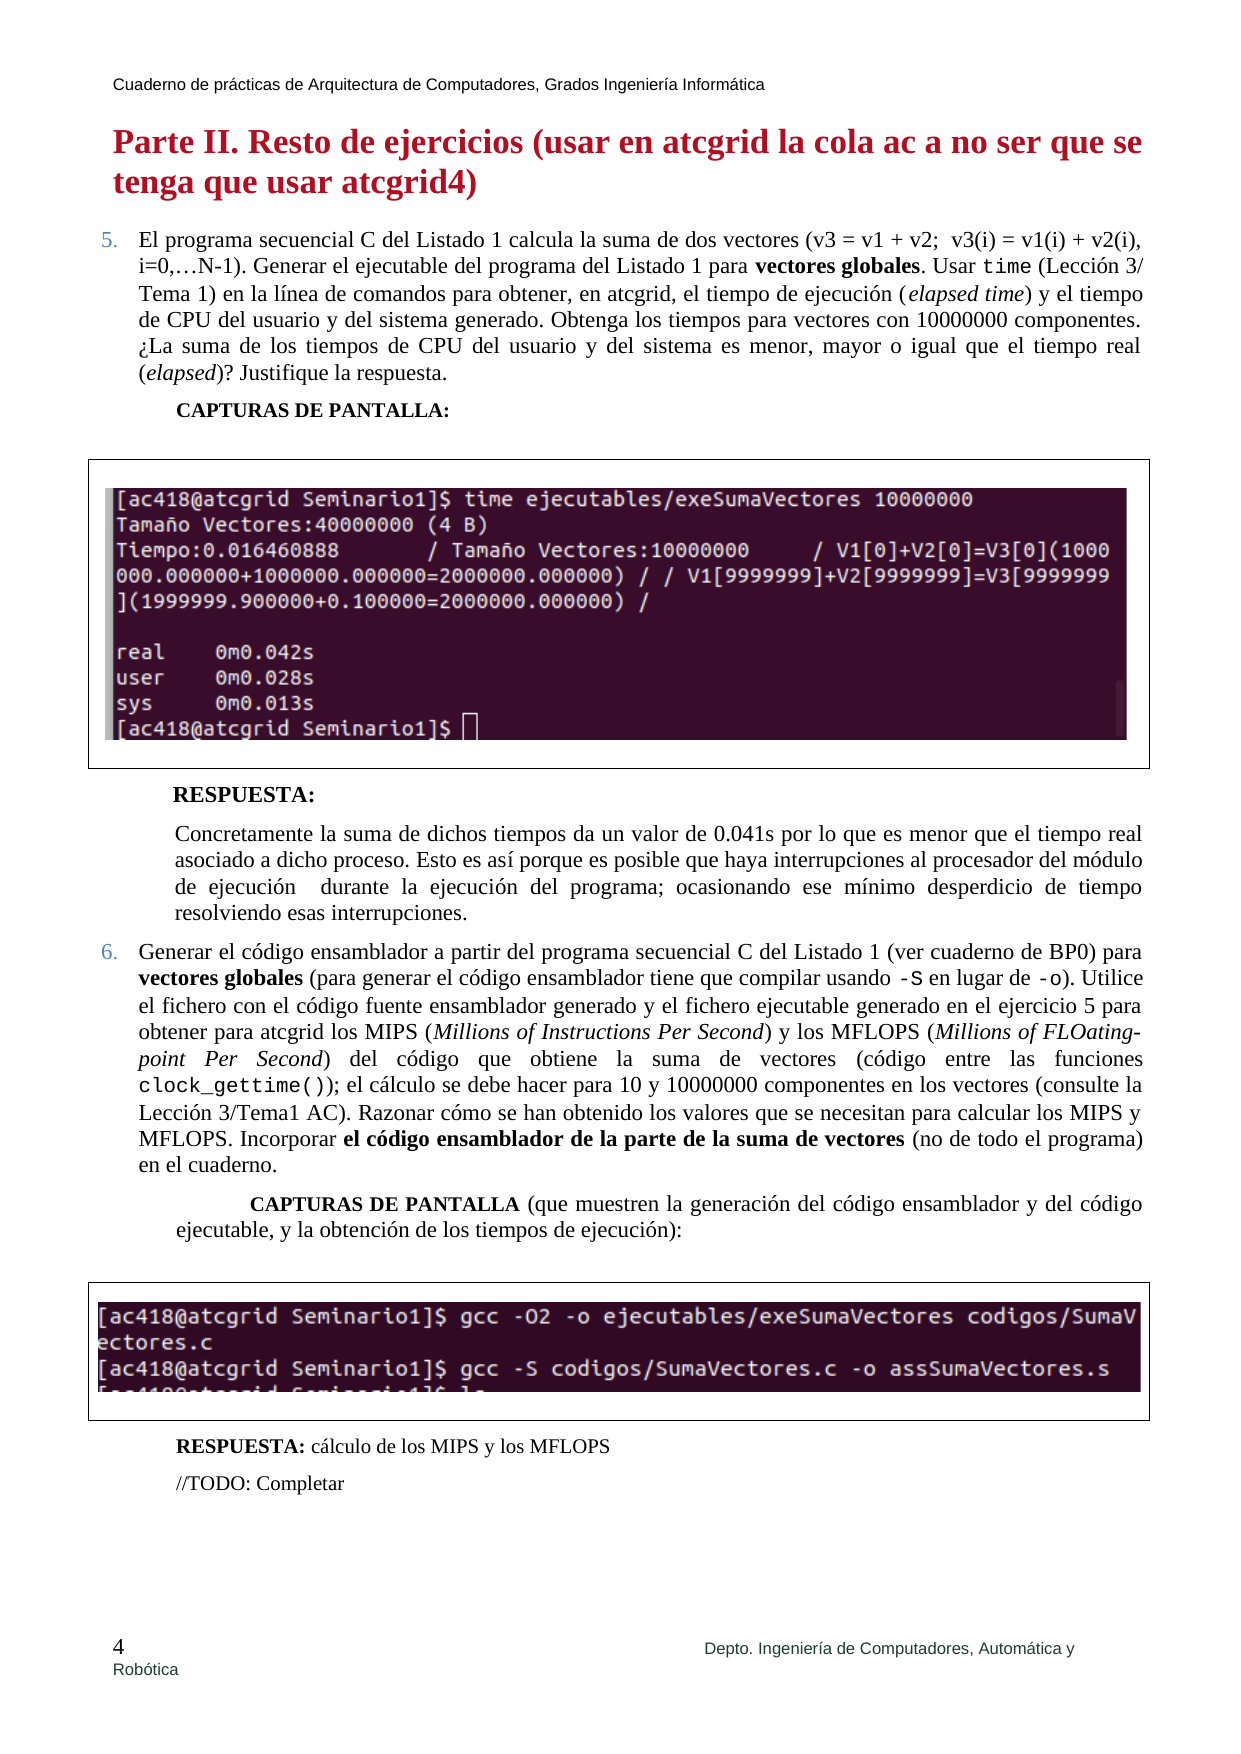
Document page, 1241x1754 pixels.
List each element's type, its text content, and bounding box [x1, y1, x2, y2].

picture [105, 488, 1127, 740]
list RESPUESTA: [138, 781, 1143, 808]
picture [98, 1302, 1141, 1392]
list CAPTURAS DE PANTALLA (que muestren la generación del código ensamblador y del código ejecutable, y la obtención de los tiempos de ejecución): [176, 1190, 1143, 1243]
table_header [89, 1283, 1149, 1420]
list Concretamente la suma de dichos tiempos da un valor de 0.041s por lo que es menor que el tiempo real asociado a dicho proceso. Esto es así porque es posible que haya interrupciones al procesador del módulo de ejecución durante la ejecución del programa; ocasionando ese mínimo desperdicio de tiempo resolviendo esas interrupciones. [174, 820, 1143, 926]
table_header [89, 460, 1149, 768]
subtitle Parte II. Resto de ejercicios (usar en atcgrid la cola ac a no ser que se tenga que usar atcgrid4) [113, 121, 1143, 201]
text RESPUESTA: cálculo de los MIPS y los MFLOPS [176, 1434, 1143, 1458]
list Generar el código ensamblador a partir del programa secuencial C del Listado 1 (ver cuaderno de BP0) para vectores globales (para generar el código ensamblador tiene que compilar usando -S en lugar de -o). Utilice el fichero con el código fuente ensamblador generado y el fichero ejecutable generado en el ejercicio 5 para obtener para atcgrid los MIPS (Millions of Instructions Per Second) y los MFLOPS (Millions of FLOating-point Per Second) del código que obtiene la suma de vectores (código entre las funciones clock_gettime()); el cálculo se debe hacer para 10 y 10000000 componentes en los vectores (consulte la Lección 3/Tema1 AC). Razonar cómo se han obtenido los valores que se necesitan para calcular los MIPS y MFLOPS. Incorporar el código ensamblador de la parte de la suma de vectores (no de todo el programa) en el cuaderno. [101, 938, 1143, 1178]
text //TODO: Completar [176, 1471, 1143, 1494]
text CAPTURAS DE PANTALLA: [176, 398, 1143, 422]
list El programa secuencial C del Listado 1 calcula la suma de dos vectores (v3 = v1 + v2; v3(i) = v1(i) + v2(i), i=0,…N-1). Generar el ejecutable del programa del Listado 1 para vectores globales. Usar time (Lección 3/ Tema 1) en la línea de comandos para obtener, en atcgrid, el tiempo de ejecución (elapsed time) y el tiempo de CPU del usuario y del sistema generado. Obtenga los tiempos para vectores con 10000000 componentes. ¿La suma de los tiempos de CPU del usuario y del sistema es menor, mayor o igual que el tiempo real (elapsed)? Justifique la respuesta. [101, 226, 1143, 385]
